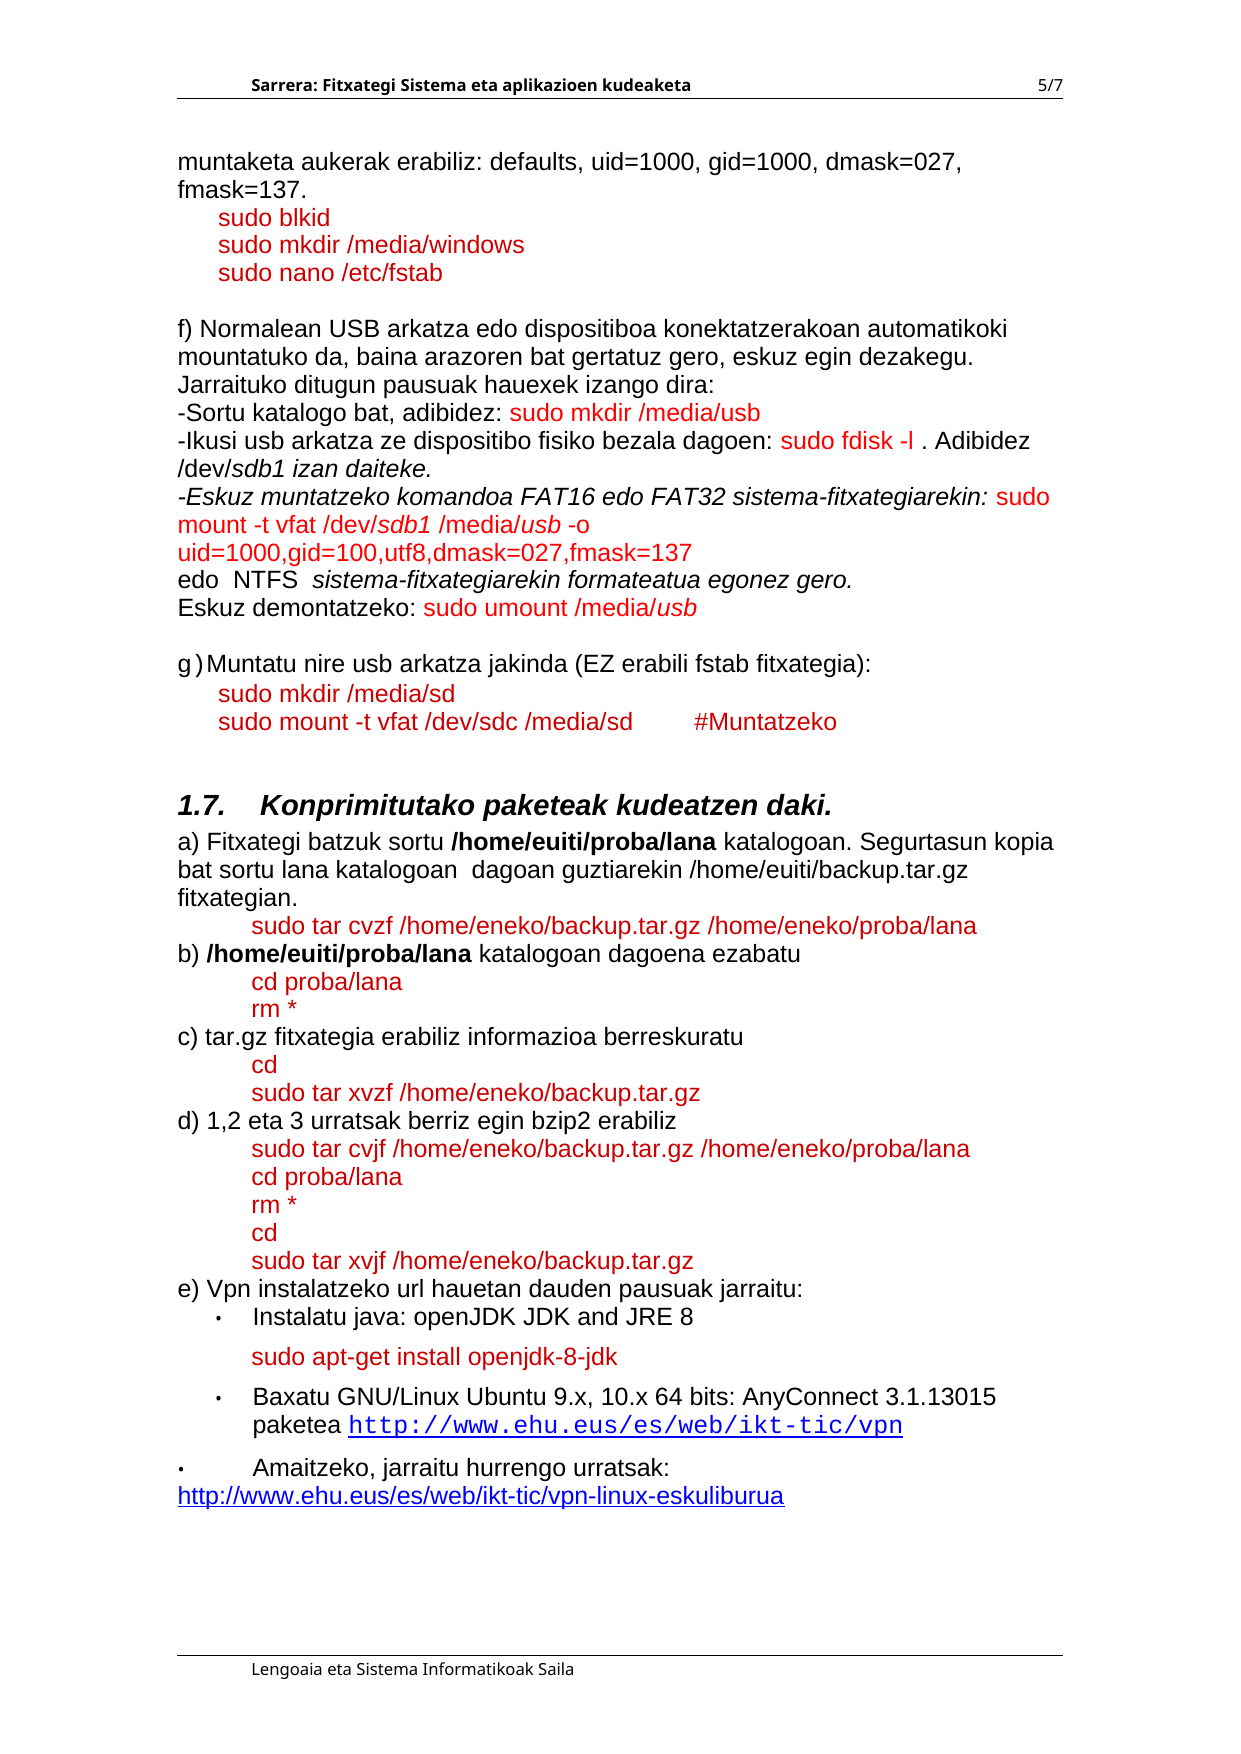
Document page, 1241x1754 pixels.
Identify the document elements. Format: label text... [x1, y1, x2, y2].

text b) /home/euiti/proba/lana katalogoan dagoena ezabatu [177, 939, 1063, 967]
text e) Vpn instalatzeko url hauetan dauden pausuak jarraitu: [177, 1274, 1063, 1302]
text rm * [177, 1191, 1063, 1219]
text sudo blkid [177, 203, 1063, 231]
text muntaketa aukerak erabiliz: defaults, uid=1000, gid=1000, dmask=027, fmask=137. [177, 148, 1063, 203]
subtitle Konprimitutako paketeak kudeatzen daki. [177, 789, 1063, 822]
text d) 1,2 eta 3 urratsak berriz egin bzip2 erabiliz [177, 1107, 1063, 1135]
text sudo nano /etc/fstab [177, 259, 1063, 287]
text f) Normalean USB arkatza edo dispositiboa konektatzerakoan automatikoki mountatuko da, baina arazoren bat gertatuz gero, eskuz egin dezakegu. Jarraituko ditugun pausuak hauexek izango dira: [177, 315, 1063, 399]
text a) Fitxategi batzuk sortu /home/euiti/proba/lana katalogoan. Segurtasun kopia bat sortu lana katalogoan dagoan guztiarekin /home/euiti/backup.tar.gz fitxategian. [177, 828, 1063, 912]
text sudo mount -t vfat /dev/sdc /media/sd #Muntatzeko [177, 708, 1063, 736]
text -Sortu katalogo bat, adibidez: sudo mkdir /media/usb [177, 399, 1063, 427]
text Eskuz demontatzeko: sudo umount /media/usb [177, 594, 1063, 622]
list Baxatu GNU/Linux Ubuntu 9.x, 10.x 64 bits: AnyConnect 3.1.13015 paketea http://www.ehu.eus/es/web/ikt-tic/vpn [215, 1383, 1063, 1441]
text -Eskuz muntatzeko komandoa FAT16 edo FAT32 sistema-fitxategiarekin: sudo mount -t vfat /dev/sdb1 /media/usb -o uid=1000,gid=100,utf8,dmask=027,fmask=137 [177, 483, 1063, 566]
text c) tar.gz fitxategia erabiliz informazioa berreskuratu [177, 1023, 1063, 1051]
text cd [177, 1051, 1063, 1079]
text g)Muntatu nire usb arkatza jakinda (EZ erabili fstab fitxategia): [177, 650, 1063, 680]
text sudo apt-get install openjdk-8-jdk [177, 1343, 1063, 1371]
list Instalatu java: openJDK JDK and JRE 8 [215, 1302, 1063, 1330]
text sudo tar xvzf /home/eneko/backup.tar.gz [177, 1079, 1063, 1107]
text edo NTFS sistema-fitxategiarekin formateatua egonez gero. [177, 566, 1063, 594]
text sudo tar xvjf /home/eneko/backup.tar.gz [177, 1247, 1063, 1274]
text cd proba/lana [177, 1163, 1063, 1191]
text -Ikusi usb arkatza ze dispositibo fisiko bezala dagoen: sudo fdisk -l . Adibidez /dev/sdb1 izan daiteke. [177, 427, 1063, 483]
text sudo tar cvzf /home/eneko/backup.tar.gz /home/eneko/proba/lana [177, 912, 1063, 939]
text sudo mkdir /media/sd [177, 680, 1063, 708]
text cd proba/lana [177, 967, 1063, 995]
text sudo mkdir /media/windows [177, 231, 1063, 259]
text rm * [177, 995, 1063, 1023]
text cd [177, 1219, 1063, 1247]
list Amaitzeko, jarraitu hurrengo urratsak: http://www.ehu.eus/es/web/ikt-tic/vpn-linux-eskuliburua [177, 1454, 1063, 1509]
text sudo tar cvjf /home/eneko/backup.tar.gz /home/eneko/proba/lana [177, 1135, 1063, 1163]
